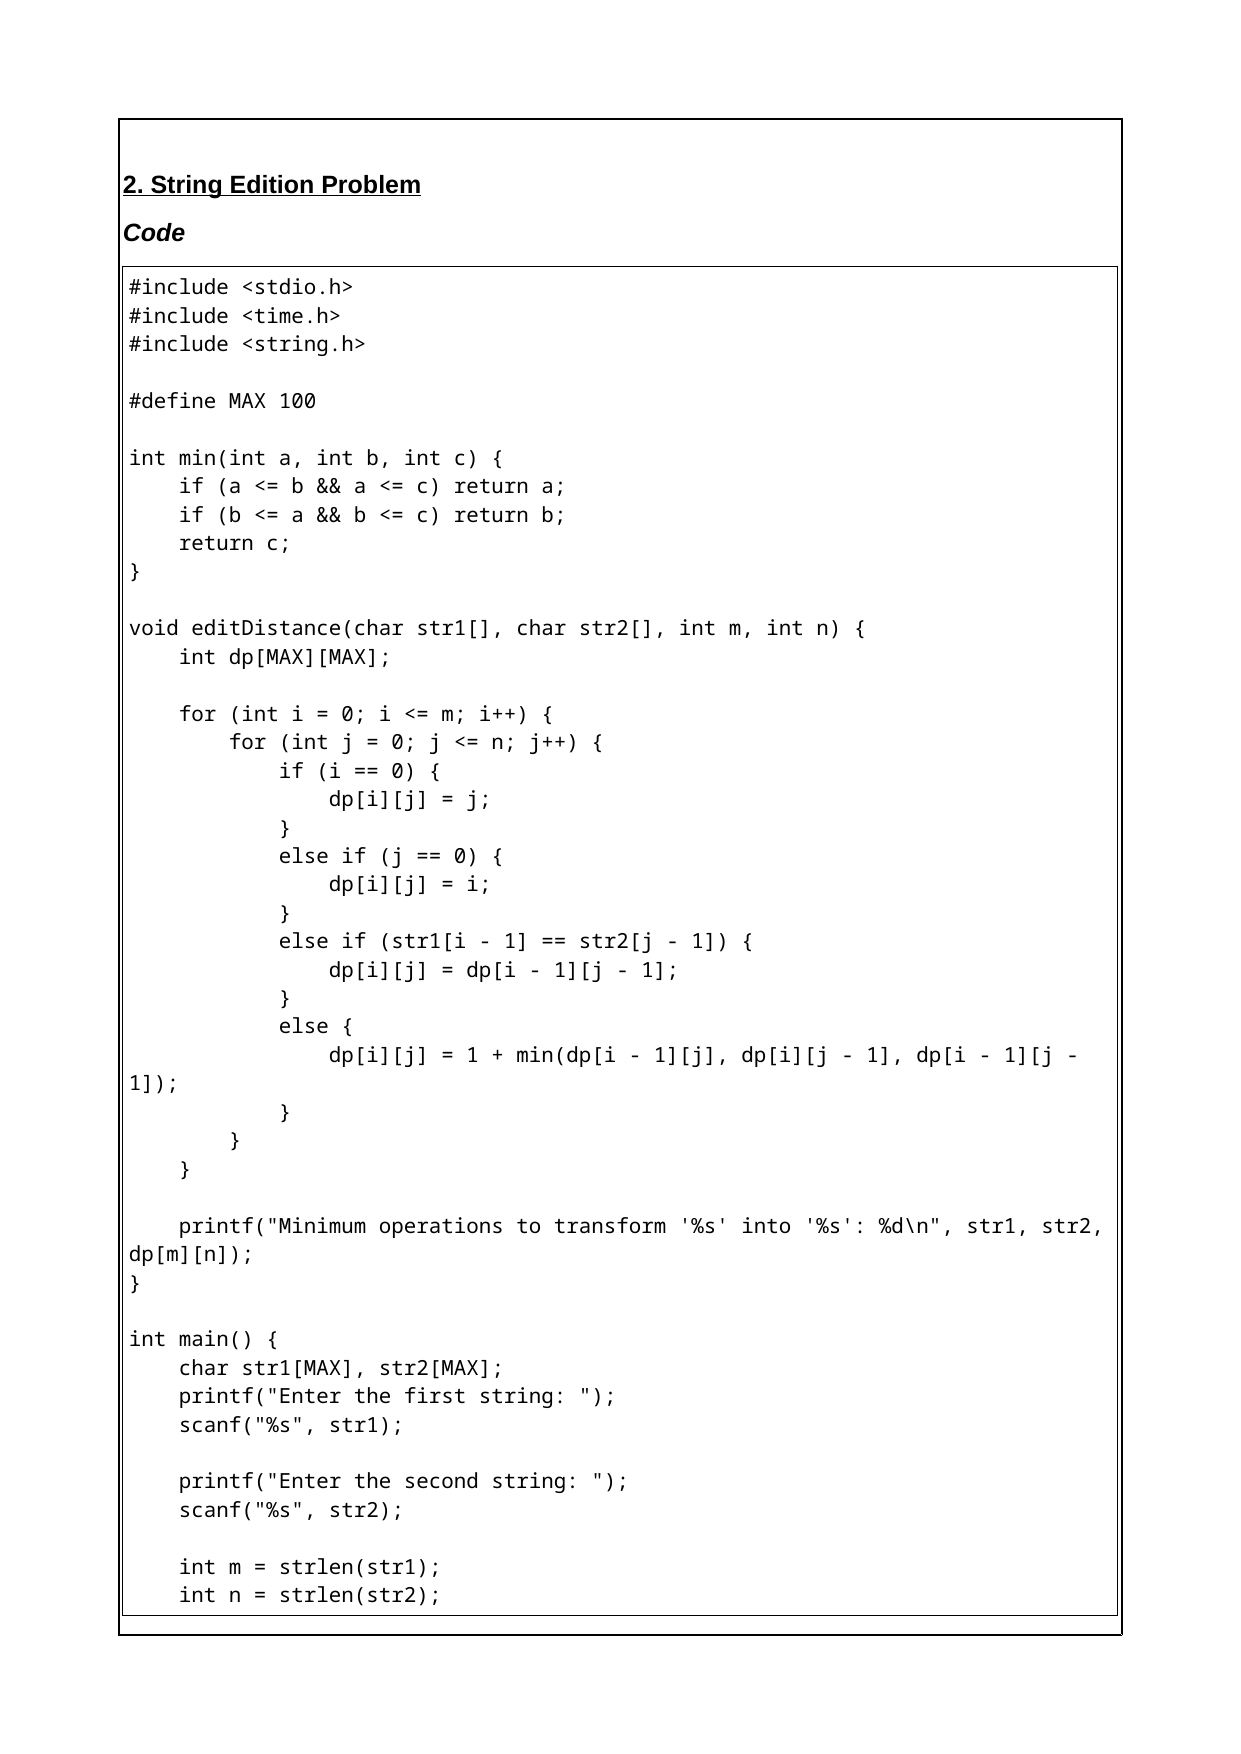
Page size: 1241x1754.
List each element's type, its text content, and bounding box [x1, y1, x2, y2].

table_header #include <stdio.h> #include <time.h> #include <string.h> #define MAX 100 int min(int a, int b, int c) { if (a <= b && a <= c) return a; if (b <= a && b <= c) return b; return c; } void editDistance(char str1[], char str2[], int m, int n) { int dp[MAX][MAX]; for (int i = 0; i <= m; i++) { for (int j = 0; j <= n; j++) { if (i == 0) { dp[i][j] = j; } else if (j == 0) { dp[i][j] = i; } else if (str1[i - 1] == str2[j - 1]) { dp[i][j] = dp[i - 1][j - 1]; } else { dp[i][j] = 1 + min(dp[i - 1][j], dp[i][j - 1], dp[i - 1][j - 1]); } } } printf("Minimum operations to transform '%s' into '%s': %d\n", str1, str2, dp[m][n]); } int main() { char str1[MAX], str2[MAX]; printf("Enter the first string: "); scanf("%s", str1); printf("Enter the second string: "); scanf("%s", str2); int m = strlen(str1); int n = strlen(str2); [123, 267, 1117, 1614]
text Code [123, 218, 1118, 247]
text 2. String Edition Problem [123, 170, 1118, 199]
